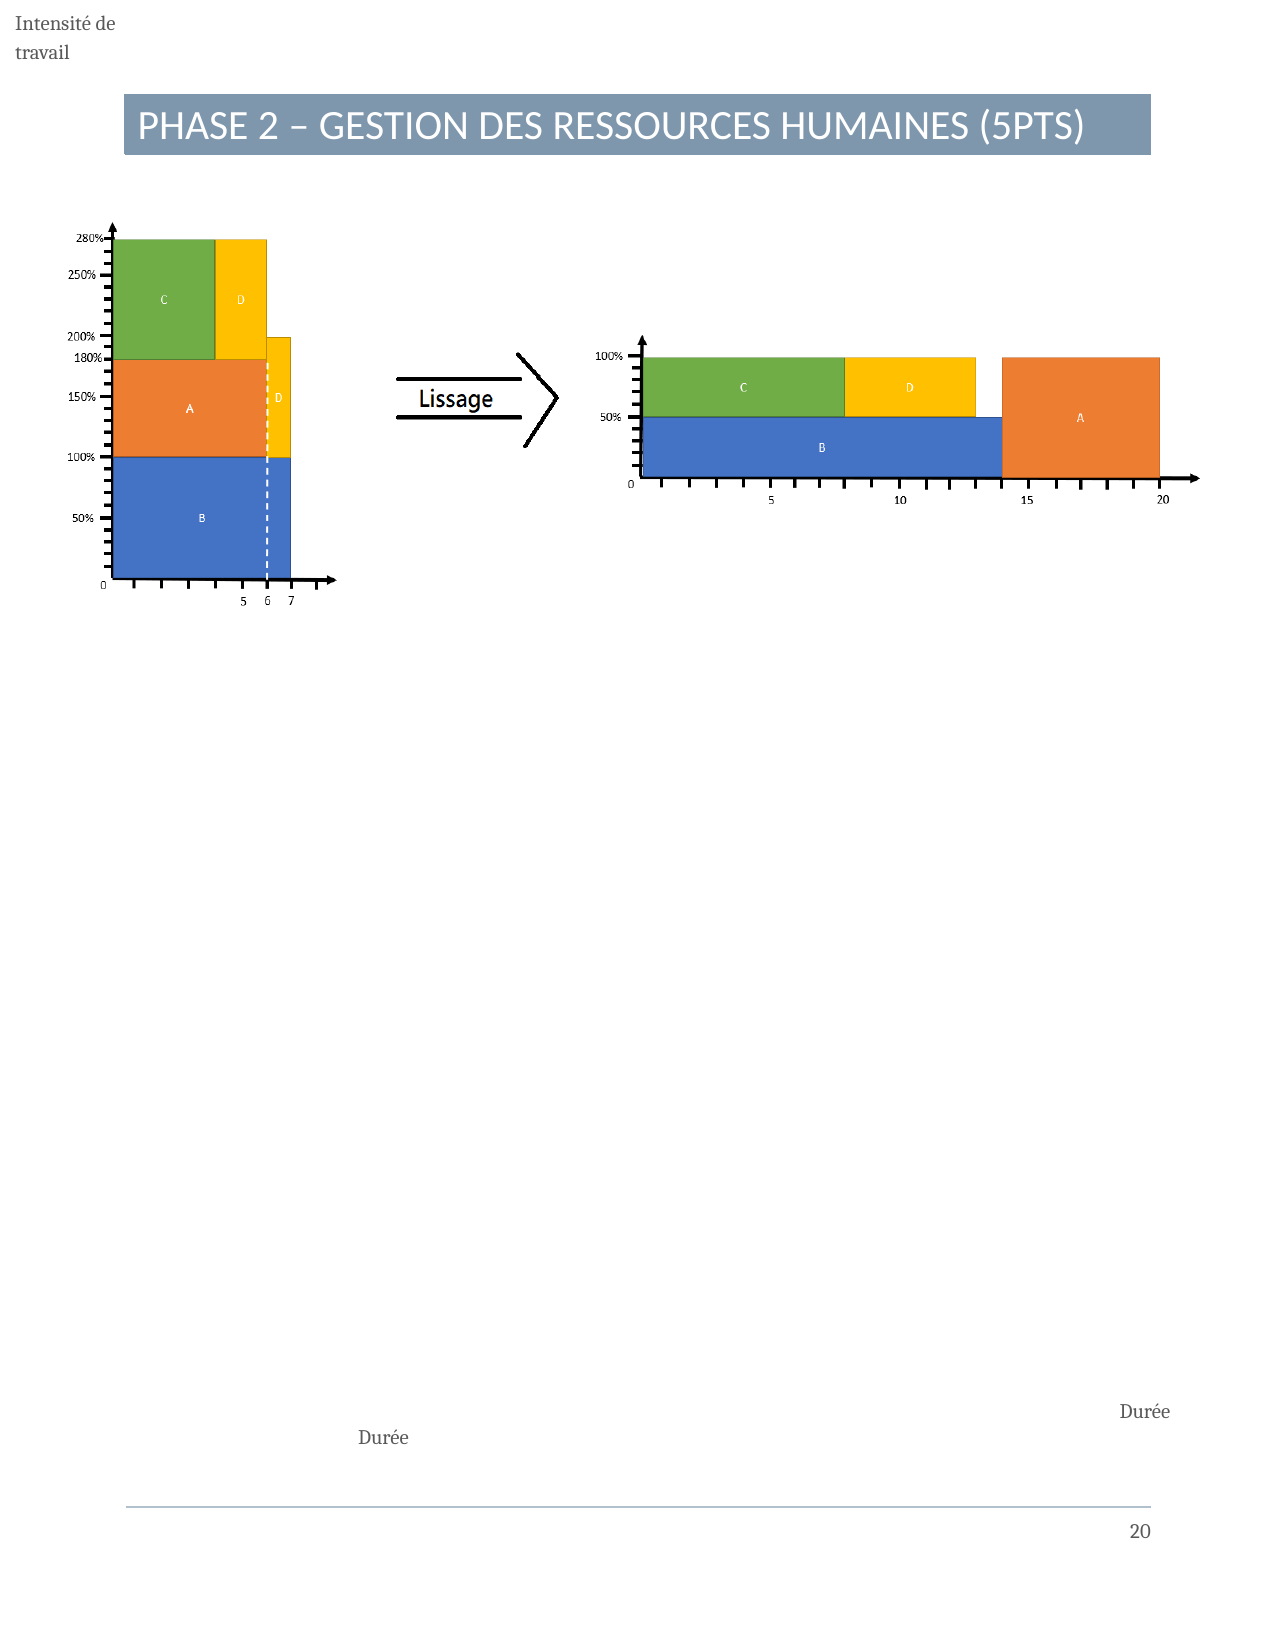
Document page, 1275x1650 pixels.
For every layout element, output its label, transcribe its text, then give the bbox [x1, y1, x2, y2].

text Durée [358, 1426, 423, 1450]
text Durée [1119, 1400, 1185, 1424]
text Intensité de travail [15, 12, 142, 64]
